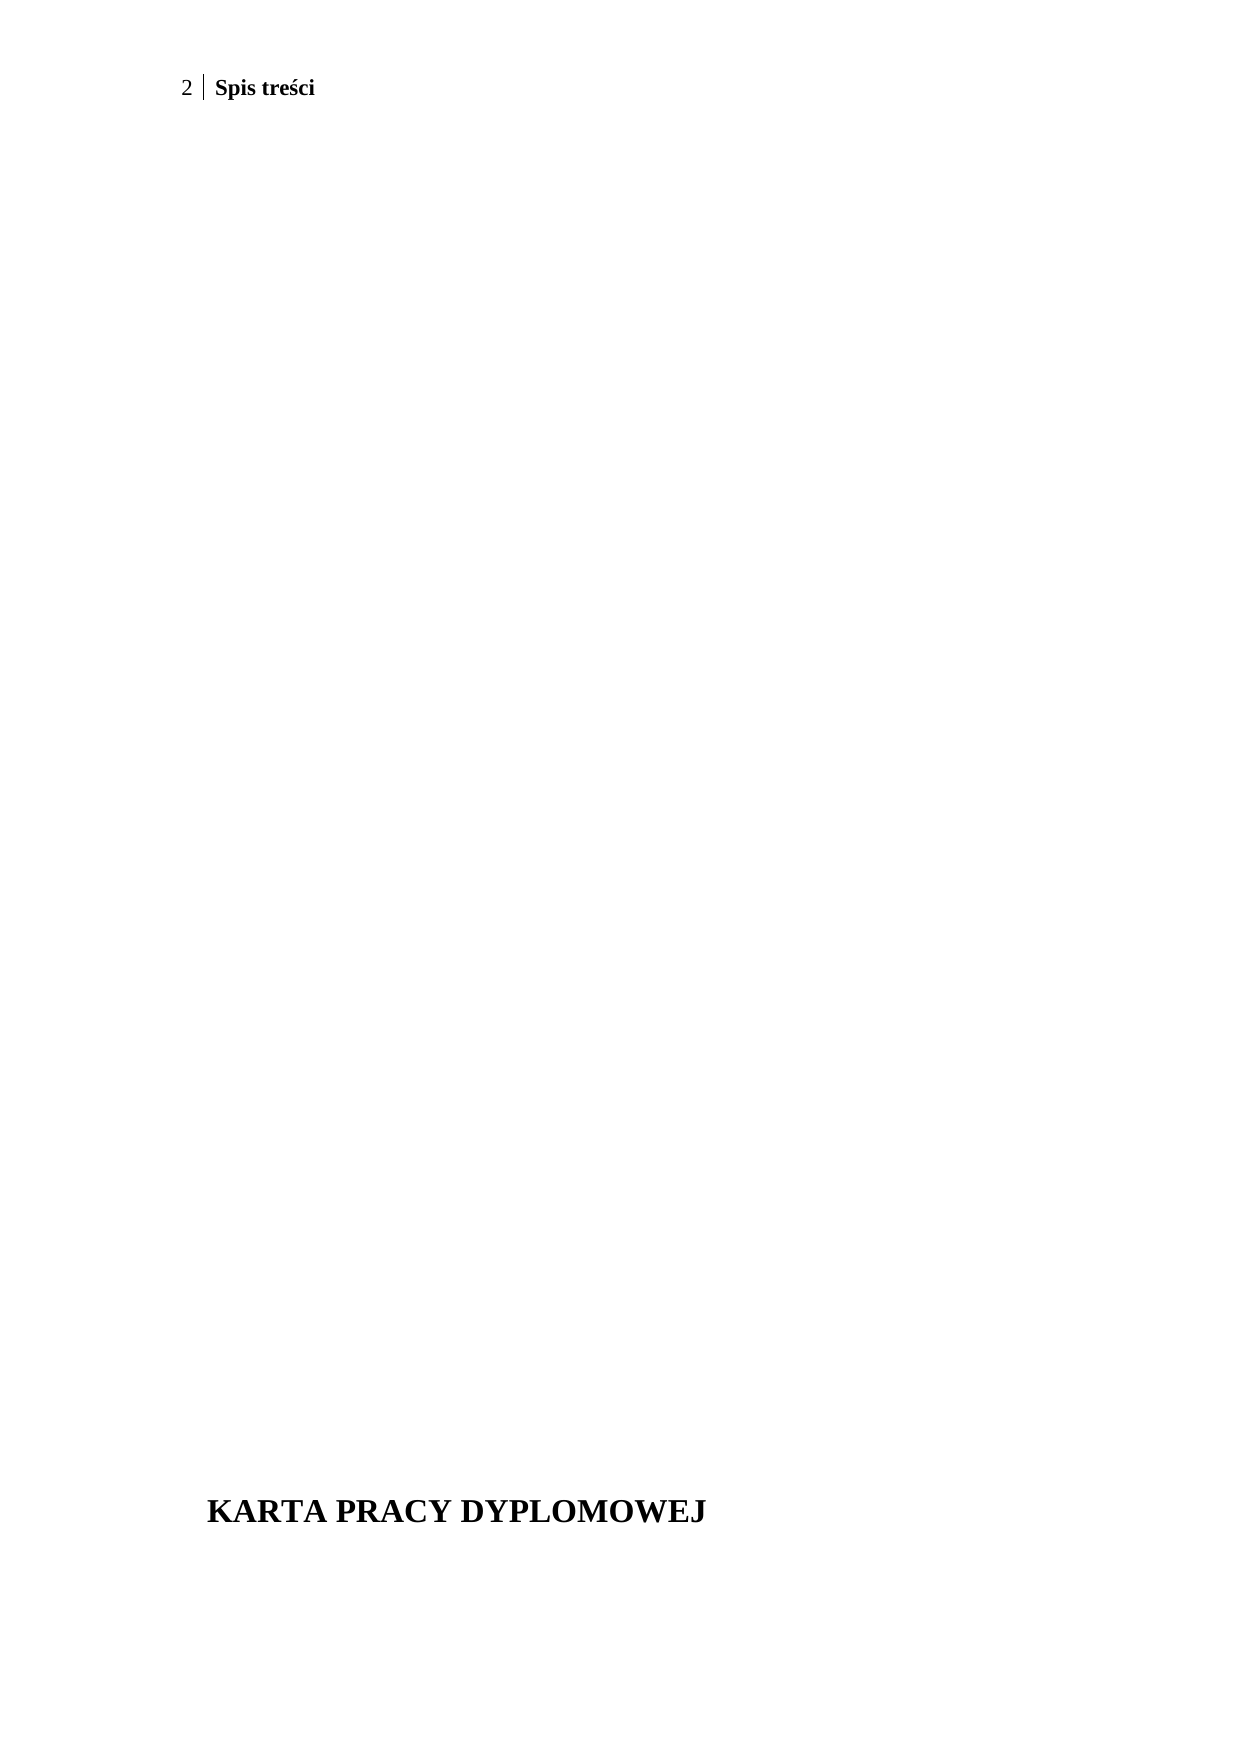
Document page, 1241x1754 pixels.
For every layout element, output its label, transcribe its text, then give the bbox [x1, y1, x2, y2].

text KARTA PRACY DYPLOMOWEJ [207, 1491, 1092, 1529]
